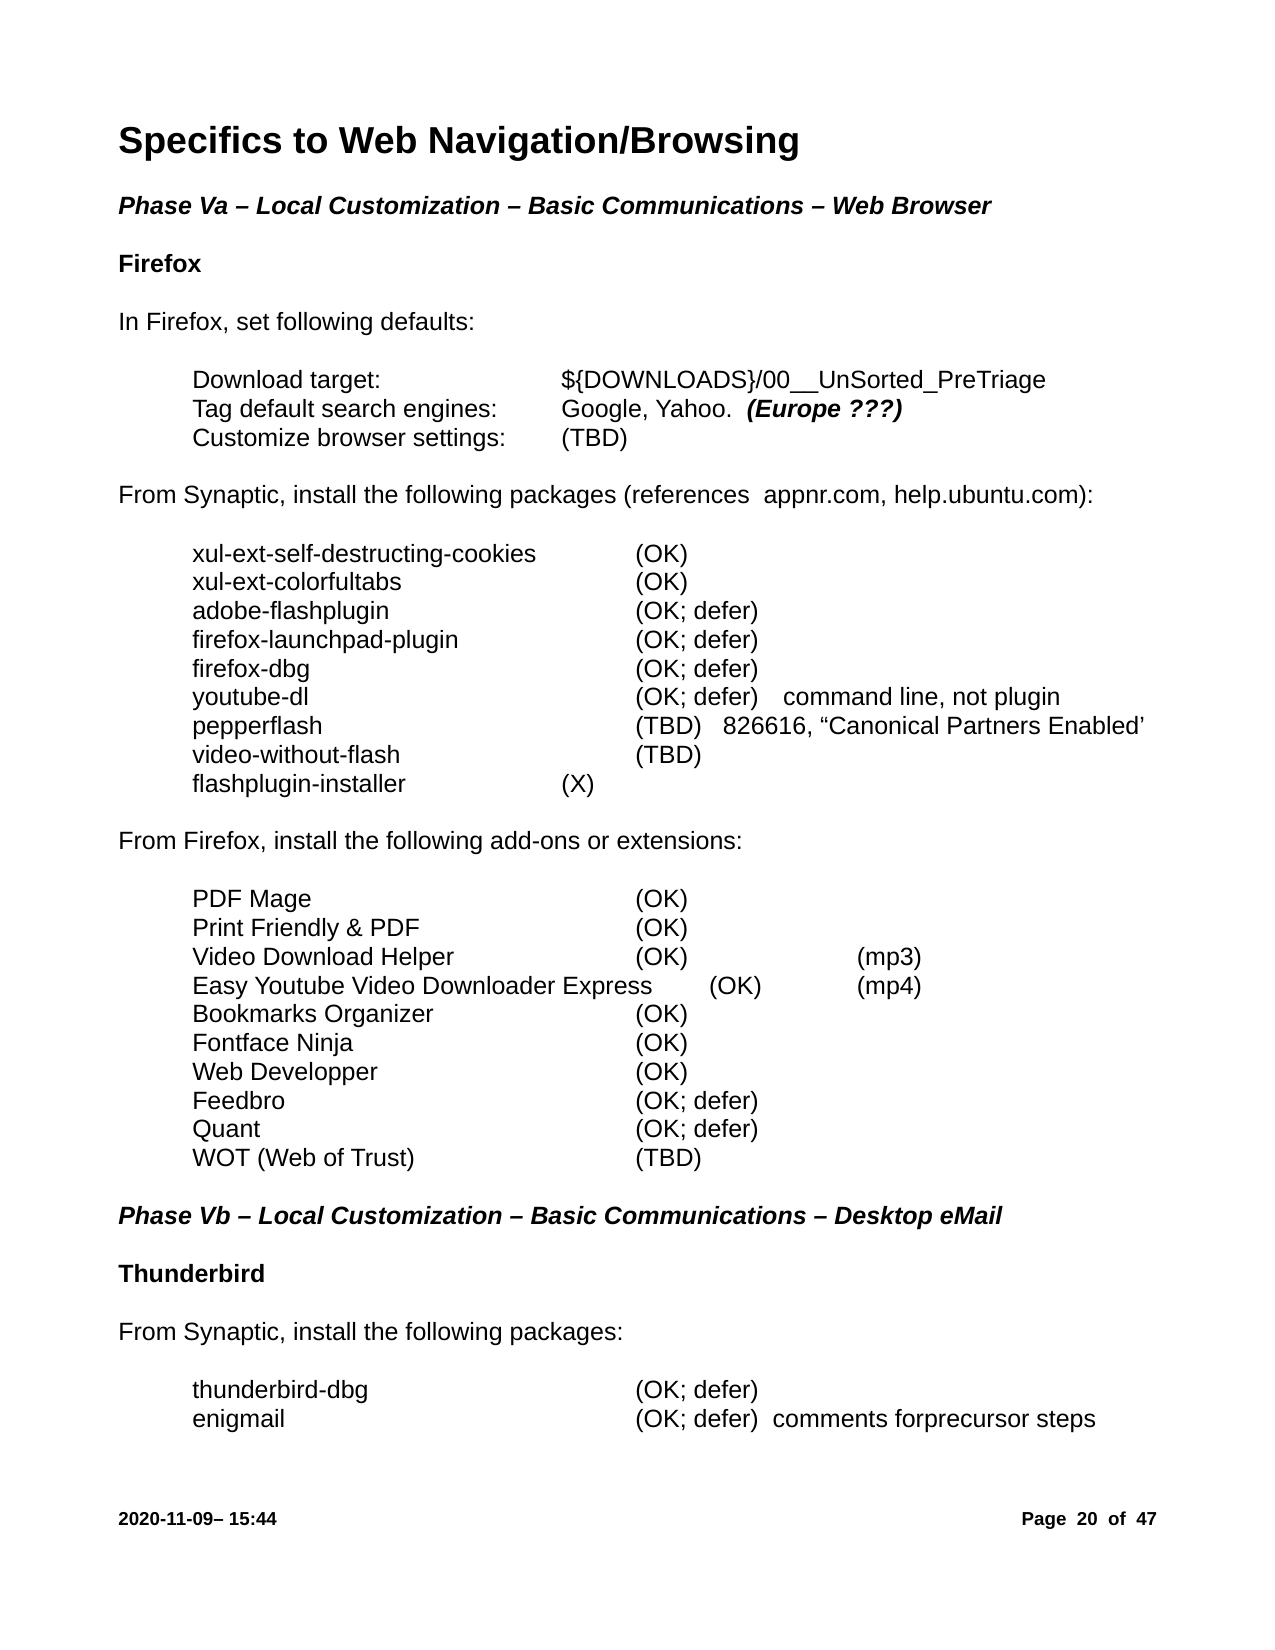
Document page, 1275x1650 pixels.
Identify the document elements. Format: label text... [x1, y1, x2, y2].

text PDF Mage (OK) [192, 884, 1157, 913]
text Print Friendly & PDF (OK) [192, 913, 1157, 942]
text Web Developper (OK) [192, 1057, 1157, 1086]
text firefox-dbg (OK; defer) [192, 654, 1157, 682]
text WOT (Web of Trust) (TBD) [192, 1143, 1157, 1172]
text Thunderbird [118, 1259, 1157, 1288]
text Easy Youtube Video Downloader Express (OK) (mp4) [192, 971, 1157, 999]
text From Synaptic, install the following packages: [118, 1317, 1157, 1346]
text Phase Va – Local Customization – Basic Communications – Web Browser [118, 191, 1157, 219]
text firefox-launchpad-plugin (OK; defer) [192, 625, 1157, 654]
text xul-ext-self-destructing-cookies (OK) [192, 539, 1157, 567]
text Download target: ${DOWNLOADS}/00__UnSorted_PreTriage [192, 365, 1157, 394]
text adobe-flashplugin (OK; defer) [192, 596, 1157, 625]
text pepperflash (TBD) 826616, “Canonical Partners Enabled’ [192, 711, 1157, 740]
text youtube-dl (OK; defer) command line, not plugin [192, 682, 1157, 711]
text Bookmarks Organizer (OK) [192, 999, 1157, 1028]
text Video Download Helper (OK) (mp3) [192, 942, 1157, 971]
text Phase Vb – Local Customization – Basic Communications – Desktop eMail [118, 1201, 1157, 1229]
text video-without-flash (TBD) [192, 740, 1157, 769]
text Firefox [118, 249, 1157, 278]
text Customize browser settings: (TBD) [192, 423, 1157, 452]
text From Firefox, install the following add-ons or extensions: [118, 826, 1157, 855]
text Feedbro (OK; defer) [192, 1086, 1157, 1114]
text flashplugin-installer (X) [192, 769, 1157, 797]
text Specifics to Web Navigation/Browsing [118, 118, 1157, 161]
text In Firefox, set following defaults: [118, 307, 1157, 336]
text From Synaptic, install the following packages (references appnr.com, help.ubuntu.com): [118, 480, 1157, 509]
text thunderbird-dbg (OK; defer) [192, 1375, 1157, 1404]
text xul-ext-colorfultabs (OK) [192, 567, 1157, 596]
text enigmail (OK; defer) comments forprecursor steps [192, 1404, 1157, 1433]
text Quant (OK; defer) [192, 1114, 1157, 1143]
text Fontface Ninja (OK) [192, 1028, 1157, 1057]
text Tag default search engines: Google, Yahoo. (Europe ???) [192, 394, 1157, 423]
